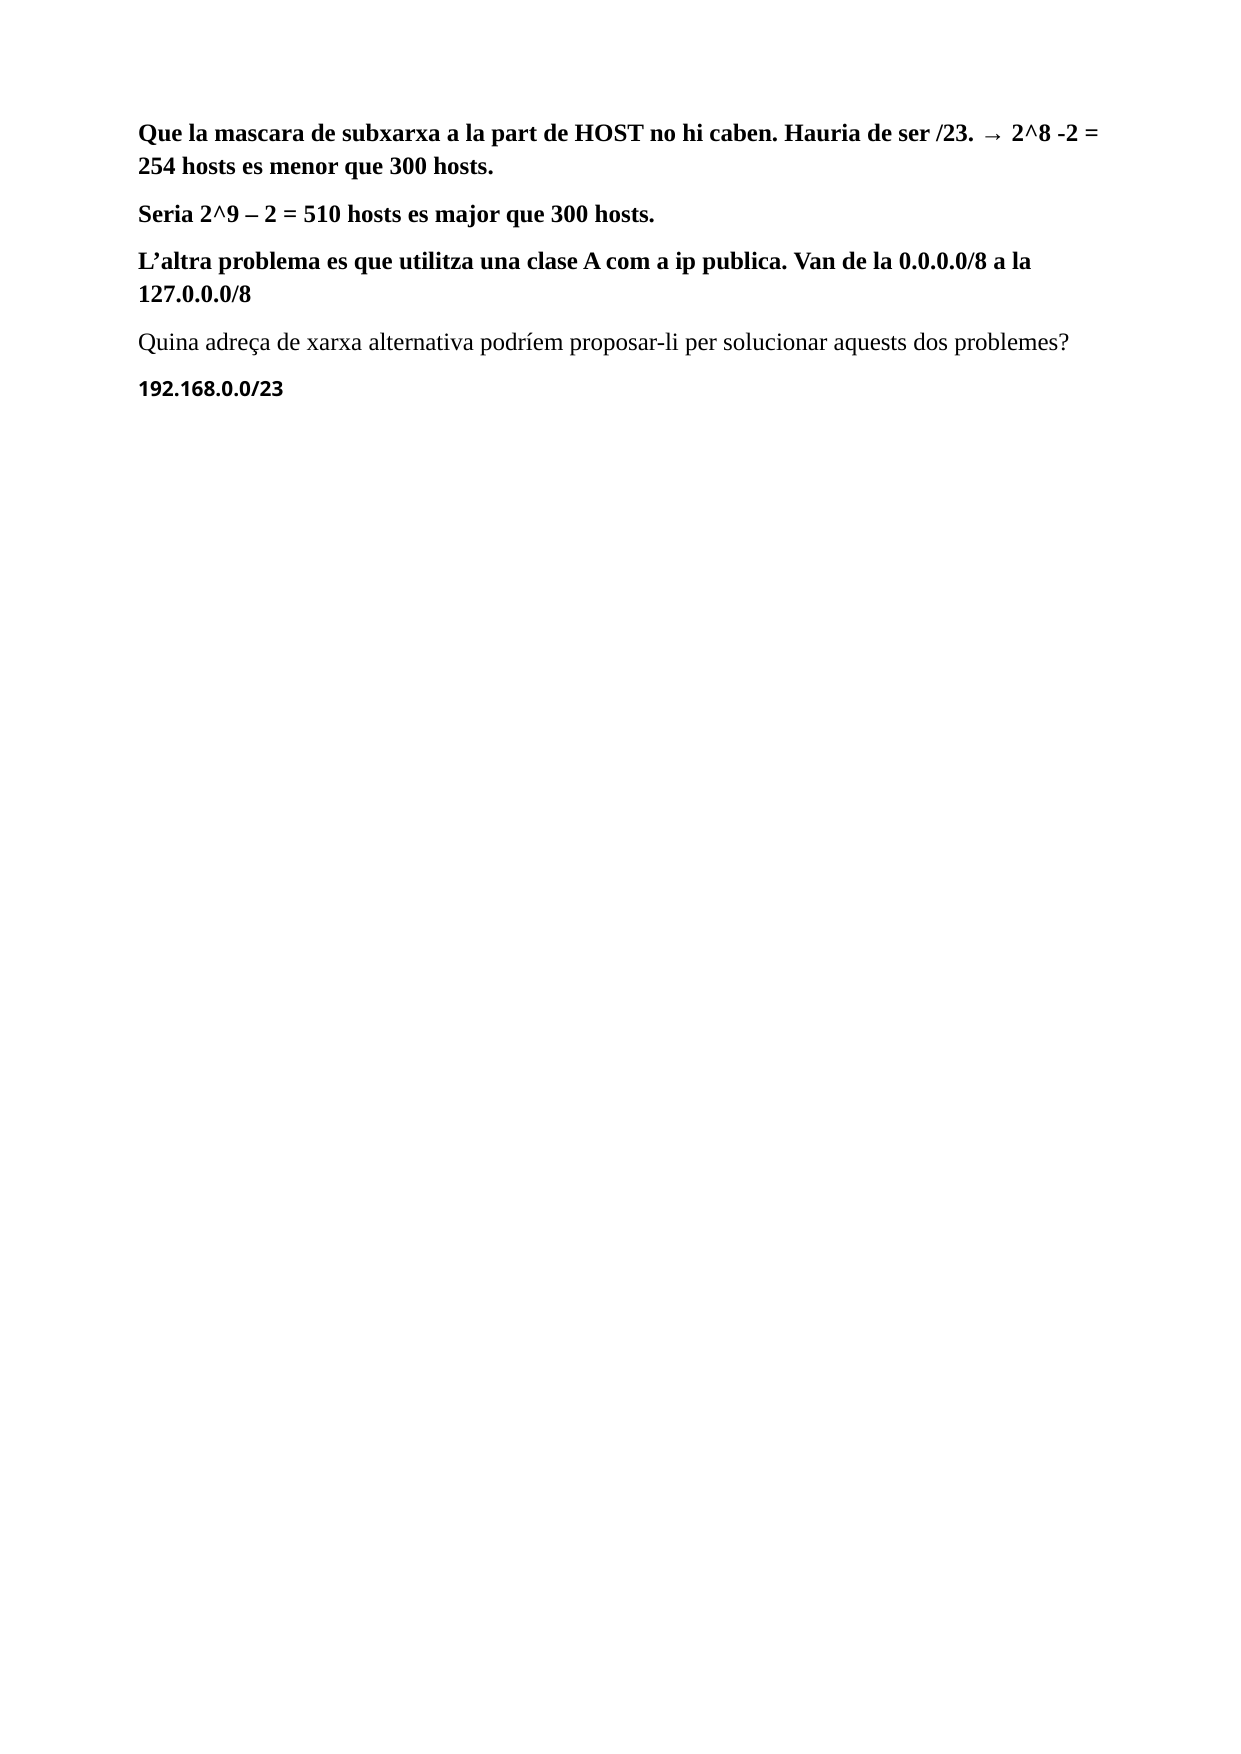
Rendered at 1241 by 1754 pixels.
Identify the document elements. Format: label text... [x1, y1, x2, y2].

table_header Quantes xarxes privades existeixen? Quina és la primera xarxa privada i la darrera? 10.0.0.8/8 primera, 192.168.255.0/24 darrera Quants dispositius hi caben en cadascuna d’aquestes xarxes? A) 2^24 – 2 dispositius x subxarxa. B) 2^16 – 2 dispositius x subxarxa. C) 2^8 – 2 dispositius x subxarxa. Pots fer-ho omplint una taula així: Classe Núm. xarxes privades Primera xarxa privada Darrera xarxa privada Núm. dispositius A Núm. xarxes privades 2^8 Primera xarxa privada 10.0.0.0/8 Darrera xarxa privada 2^8 - 1 Núm. Dispositius 2^24 - 2 B Núm. xarxes privades 2^16 Primera xarxa privada172. 16.0.0/16 Darrera xarxa privada 172.31.0.0/16 Núm. Dispositius 2^16 – 2 disp C Núm. xarxes privades 2^24 Primera xarxa privada 192.168.0.0/24 Darrera xarxa privada 192.168.255.0/24 Núm. Dispositius 2^8 – 2 disp 5. Una empresa que es dedica a vendre components electrònics, que es diu “Electro100” té uns 300 treballadors i us demana que li munteu una xarxa, amb un ordinador per a cada treballador. Volen que l’adreça de xarxa sigui la 100.100.100.0/24, perquè s’adapta al seu nom d’empresa. Quins dos errors greus estan cometent a l’escollir aquesta adreça de xarxa? Que la mascara de subxarxa a la part de HOST no hi caben. Hauria de ser /23. → 2^8 -2 = 254 hosts es menor que 300 hosts. Seria 2^9 – 2 = 510 hosts es major que 300 hosts. L’altra problema es que utilitza una clase A com a ip publica. Van de la 0.0.0.0/8 a la 127.0.0.0/8 Quina adreça de xarxa alternativa podríem proposar-li per solucionar aquests dos problemes? 192.168.0.0/23 [138, 118, 1122, 421]
